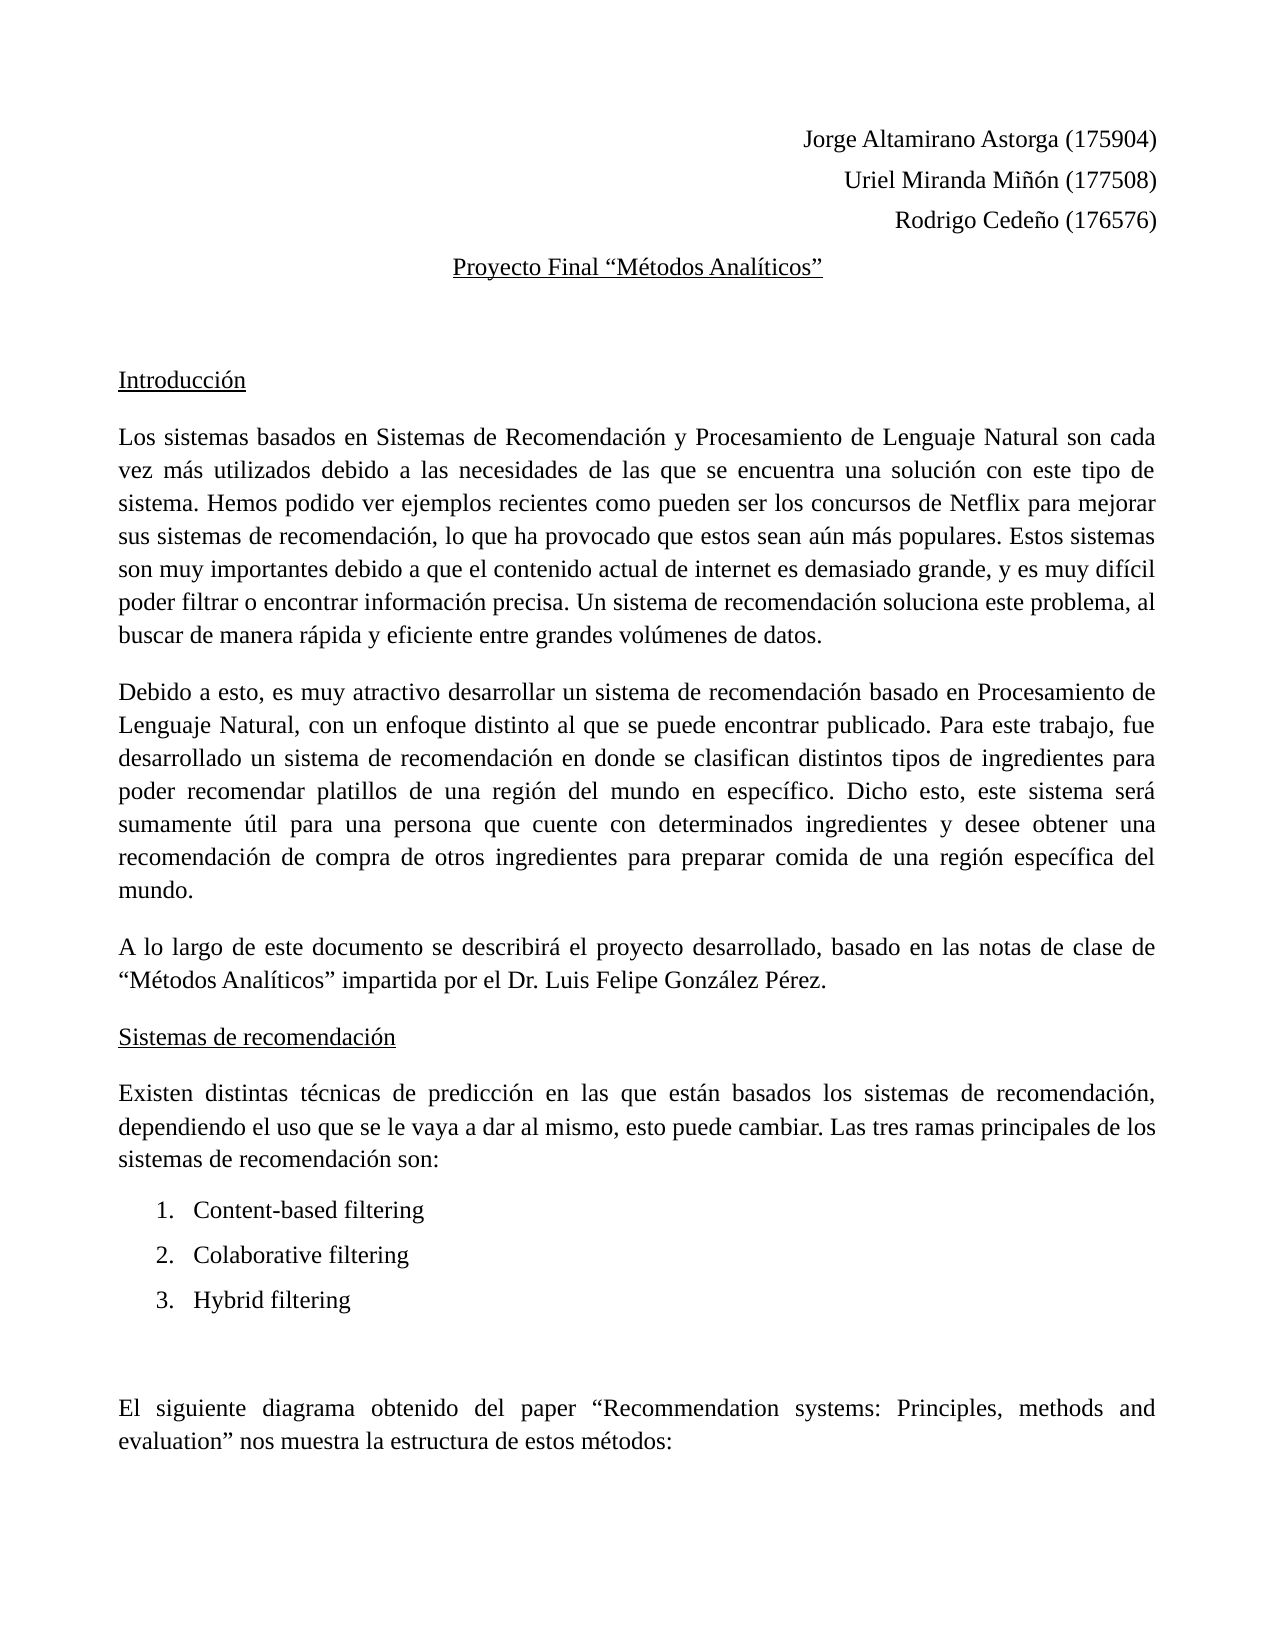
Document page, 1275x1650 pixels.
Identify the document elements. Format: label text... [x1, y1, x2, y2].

text Proyecto Final “Métodos Analíticos” [118, 252, 1157, 281]
text Sistemas de recomendación [118, 1022, 1157, 1051]
text A lo largo de este documento se describirá el proyecto desarrollado, basado en las notas de clase de “Métodos Analíticos” impartida por el Dr. Luis Felipe González Pérez. [118, 932, 1157, 994]
text Introducción [118, 365, 1157, 394]
text Debido a esto, es muy atractivo desarrollar un sistema de recomendación basado en Procesamiento de Lenguaje Natural, con un enfoque distinto al que se puede encontrar publicado. Para este trabajo, fue desarrollado un sistema de recomendación en donde se clasifican distintos tipos de ingredientes para poder recomendar platillos de una región del mundo en específico. Dicho esto, este sistema será sumamente útil para una persona que cuente con determinados ingredientes y desee obtener una recomendación de compra de otros ingredientes para preparar comida de una región específica del mundo. [118, 677, 1157, 904]
text El siguiente diagrama obtenido del paper “Recommendation systems: Principles, methods and evaluation” nos muestra la estructura de estos métodos: [118, 1393, 1157, 1454]
text Rodrigo Cedeño (176576) [118, 205, 1157, 234]
text Existen distintas técnicas de predicción en las que están basados los sistemas de recomendación, dependiendo el uso que se le vaya a dar al mismo, esto puede cambiar. Las tres ramas principales de los sistemas de recomendación son: [118, 1078, 1157, 1173]
list Colaborative filtering [156, 1240, 1157, 1269]
list Hybrid filtering [156, 1285, 1157, 1314]
text Los sistemas basados en Sistemas de Recomendación y Procesamiento de Lenguaje Natural son cada vez más utilizados debido a las necesidades de las que se encuentra una solución con este tipo de sistema. Hemos podido ver ejemplos recientes como pueden ser los concursos de Netflix para mejorar sus sistemas de recomendación, lo que ha provocado que estos sean aún más populares. Estos sistemas son muy importantes debido a que el contenido actual de internet es demasiado grande, y es muy difícil poder filtrar o encontrar información precisa. Un sistema de recomendación soluciona este problema, al buscar de manera rápida y eficiente entre grandes volúmenes de datos. [118, 422, 1157, 649]
text Uriel Miranda Miñón (177508) [118, 165, 1157, 193]
list Content-based filtering [156, 1195, 1157, 1224]
text Jorge Altamirano Astorga (175904) [118, 124, 1157, 153]
